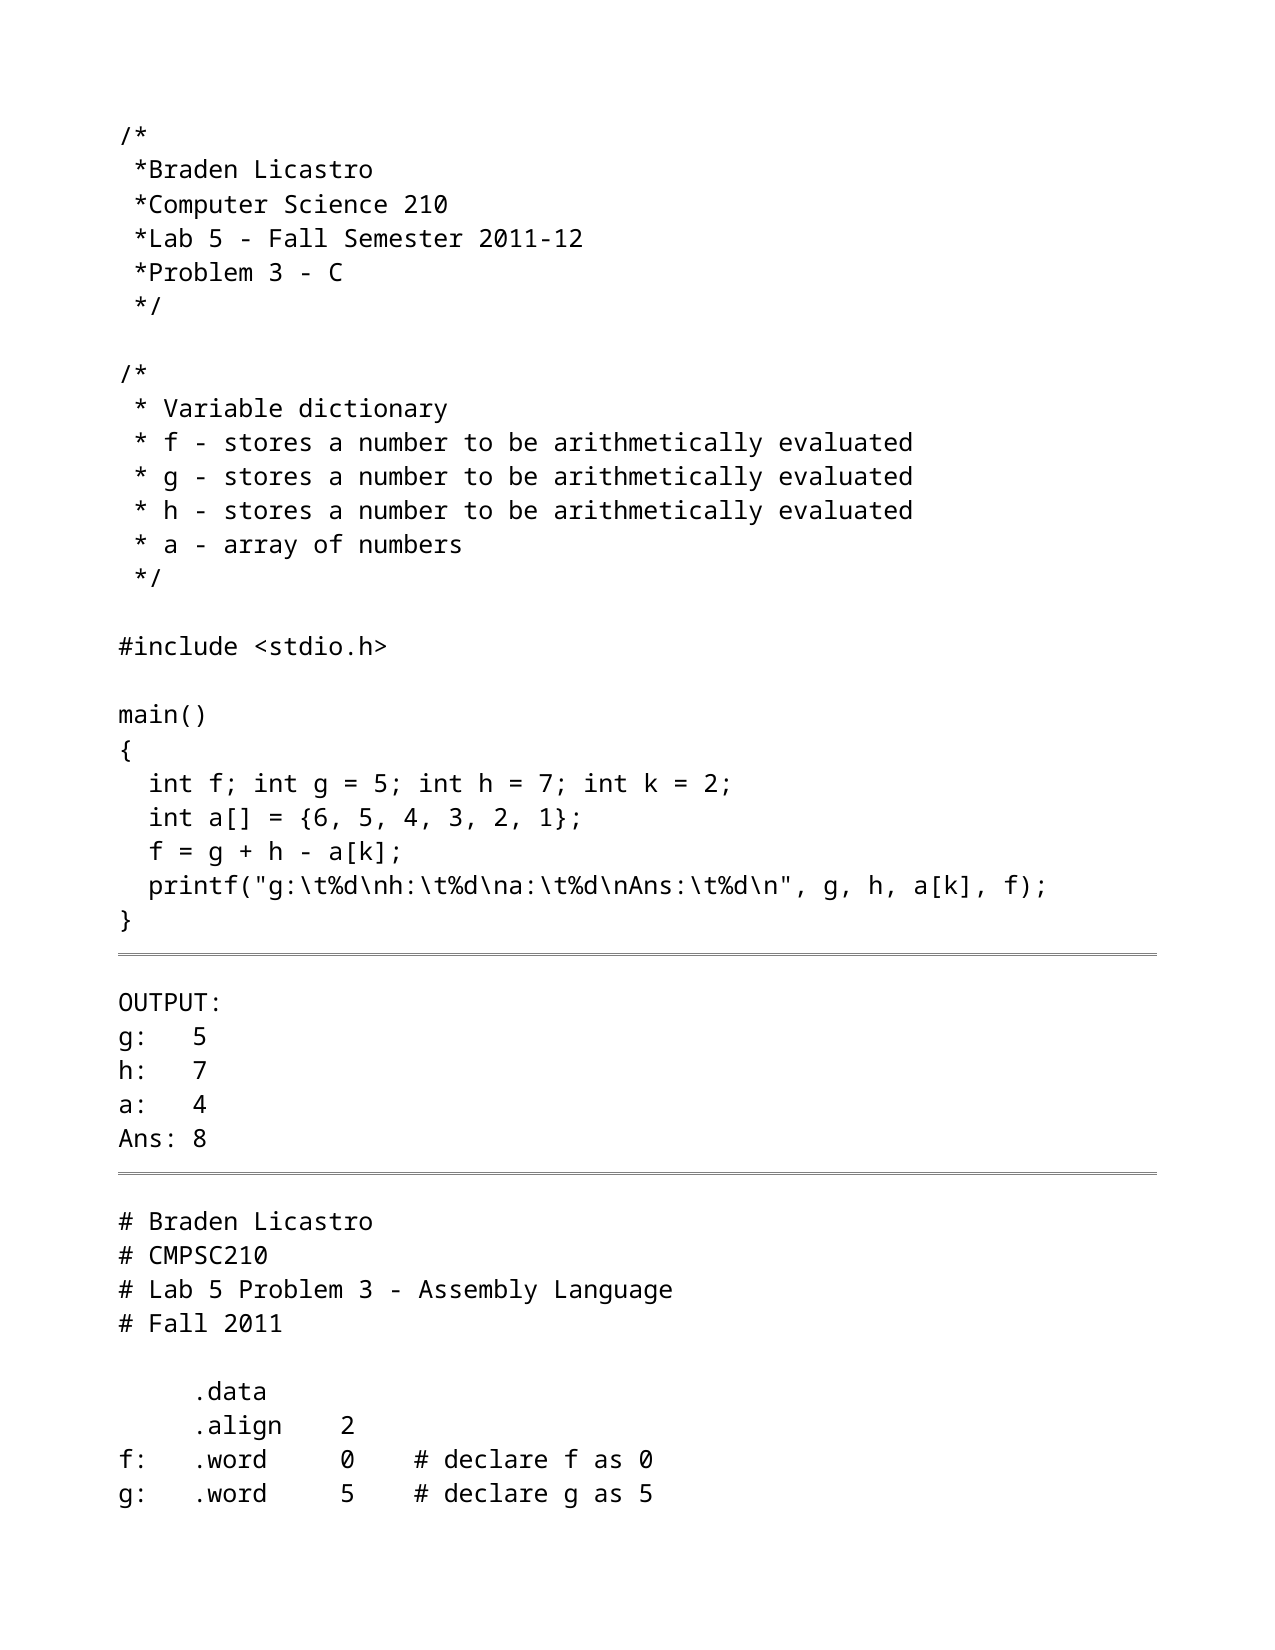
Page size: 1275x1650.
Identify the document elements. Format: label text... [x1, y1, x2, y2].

text * a - array of numbers [118, 527, 1157, 561]
text * g - stores a number to be arithmetically evaluated [118, 459, 1157, 493]
text printf("g:\t%d\nh:\t%d\na:\t%d\nAns:\t%d\n", g, h, a[k], f); [118, 867, 1157, 902]
text /* [118, 357, 1157, 391]
text h: 7 [118, 1053, 1157, 1087]
text #include <stdio.h> [118, 629, 1157, 663]
text * Variable dictionary [118, 391, 1157, 425]
text int f; int g = 5; int h = 7; int k = 2; [118, 765, 1157, 799]
text g: .word 5 # declare g as 5 [118, 1476, 1157, 1510]
text *Computer Science 210 [118, 186, 1157, 220]
text .data [118, 1374, 1157, 1408]
text *Braden Licastro [118, 152, 1157, 186]
text Ans: 8 [118, 1121, 1157, 1155]
text * f - stores a number to be arithmetically evaluated [118, 425, 1157, 459]
text # Lab 5 Problem 3 - Assembly Language [118, 1272, 1157, 1306]
text */ [118, 561, 1157, 595]
text f = g + h - a[k]; [118, 833, 1157, 867]
text # CMPSC210 [118, 1238, 1157, 1272]
text a: 4 [118, 1087, 1157, 1121]
text main() [118, 697, 1157, 731]
text * h - stores a number to be arithmetically evaluated [118, 493, 1157, 527]
text .align 2 [118, 1408, 1157, 1442]
text g: 5 [118, 1018, 1157, 1053]
text # Braden Licastro [118, 1204, 1157, 1238]
text } [118, 902, 1157, 936]
text *Problem 3 - C [118, 254, 1157, 288]
text */ [118, 288, 1157, 322]
text /* [118, 118, 1157, 152]
text *Lab 5 - Fall Semester 2011-12 [118, 220, 1157, 254]
text int a[] = {6, 5, 4, 3, 2, 1}; [118, 799, 1157, 833]
text # Fall 2011 [118, 1306, 1157, 1340]
text OUTPUT: [118, 984, 1157, 1018]
text { [118, 731, 1157, 765]
text f: .word 0 # declare f as 0 [118, 1442, 1157, 1476]
